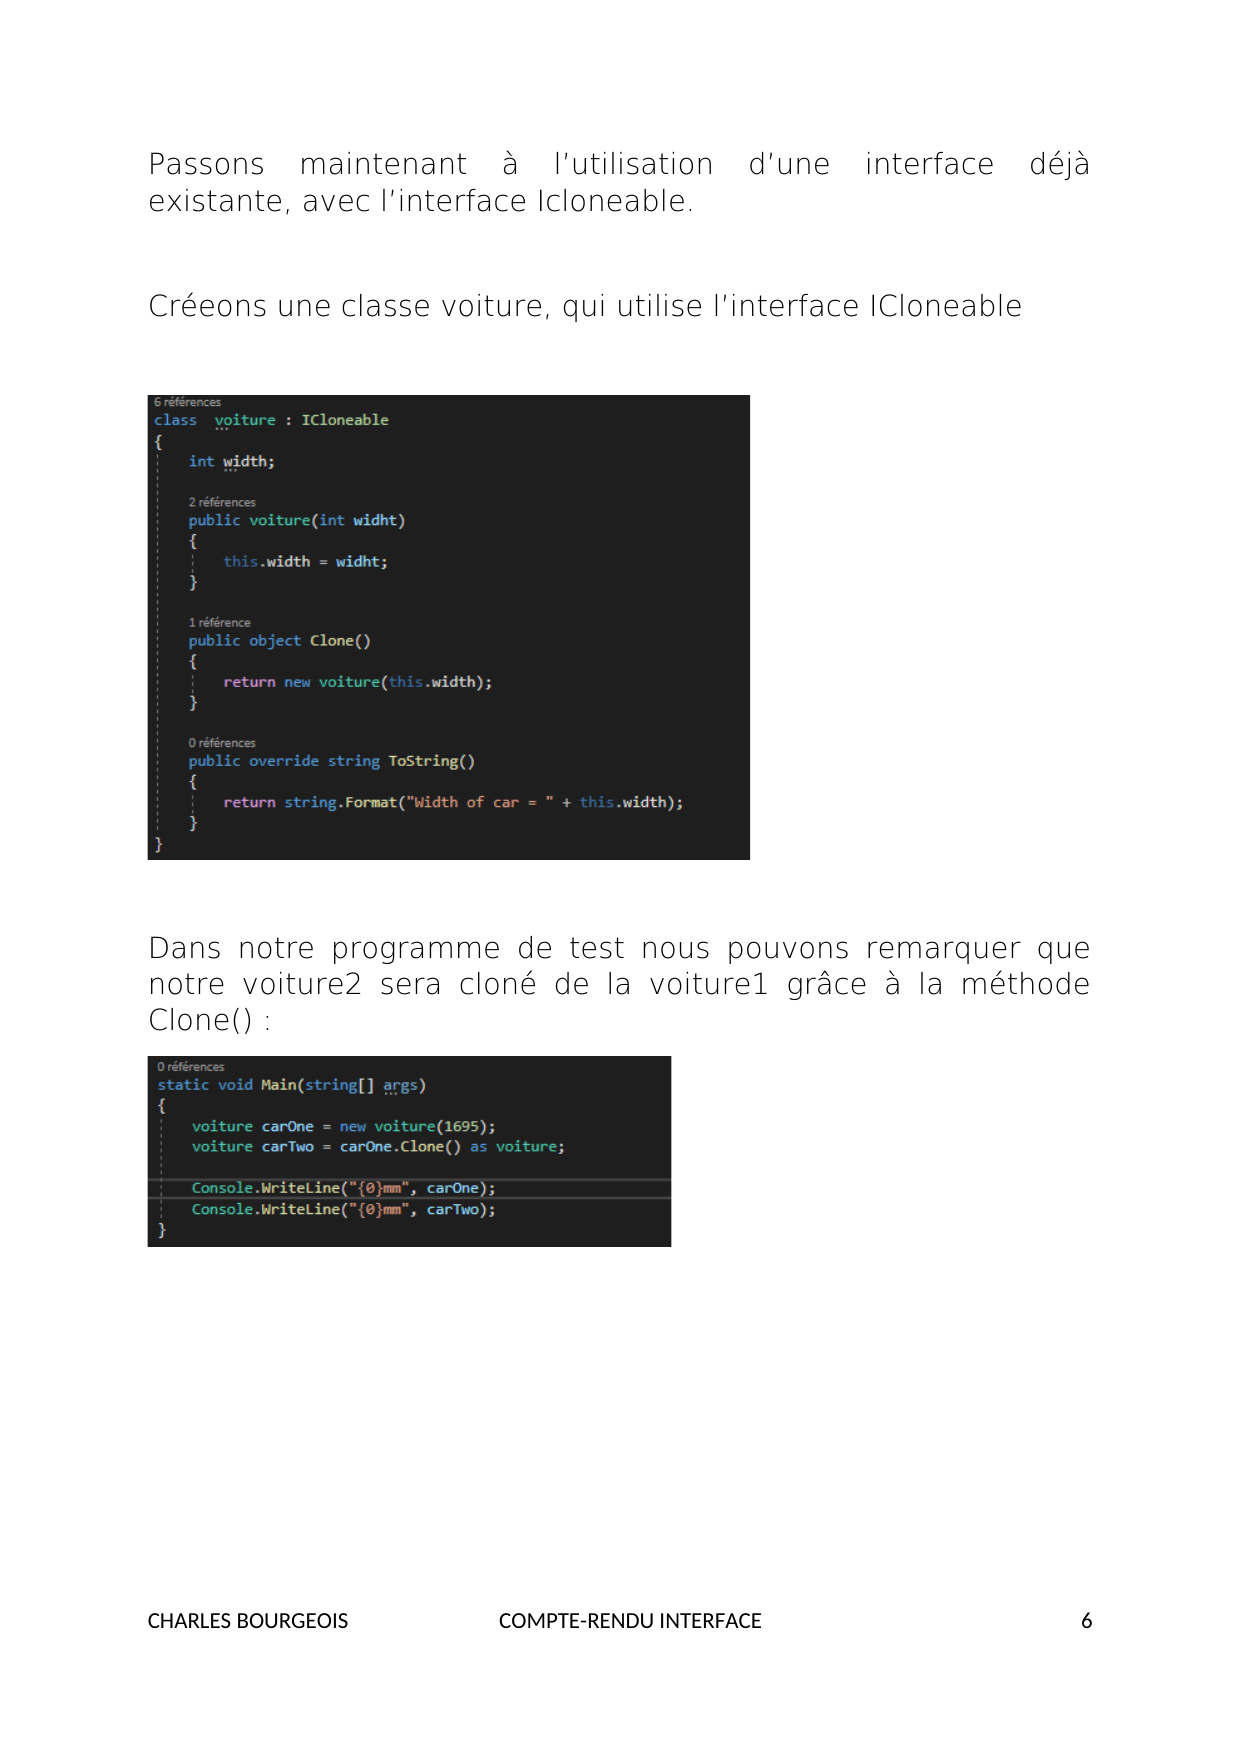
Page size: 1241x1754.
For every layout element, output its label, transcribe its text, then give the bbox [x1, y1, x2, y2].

text Créeons une classe voiture, qui utilise l’interface ICloneable [148, 290, 1092, 324]
text Dans notre programme de test nous pouvons remarquer que notre voiture2 sera cloné de la voiture1 grâce à la méthode Clone() : [148, 931, 1092, 1037]
text Passons maintenant à l’utilisation d’une interface déjà existante, avec l’interface Icloneable. [148, 148, 1092, 218]
